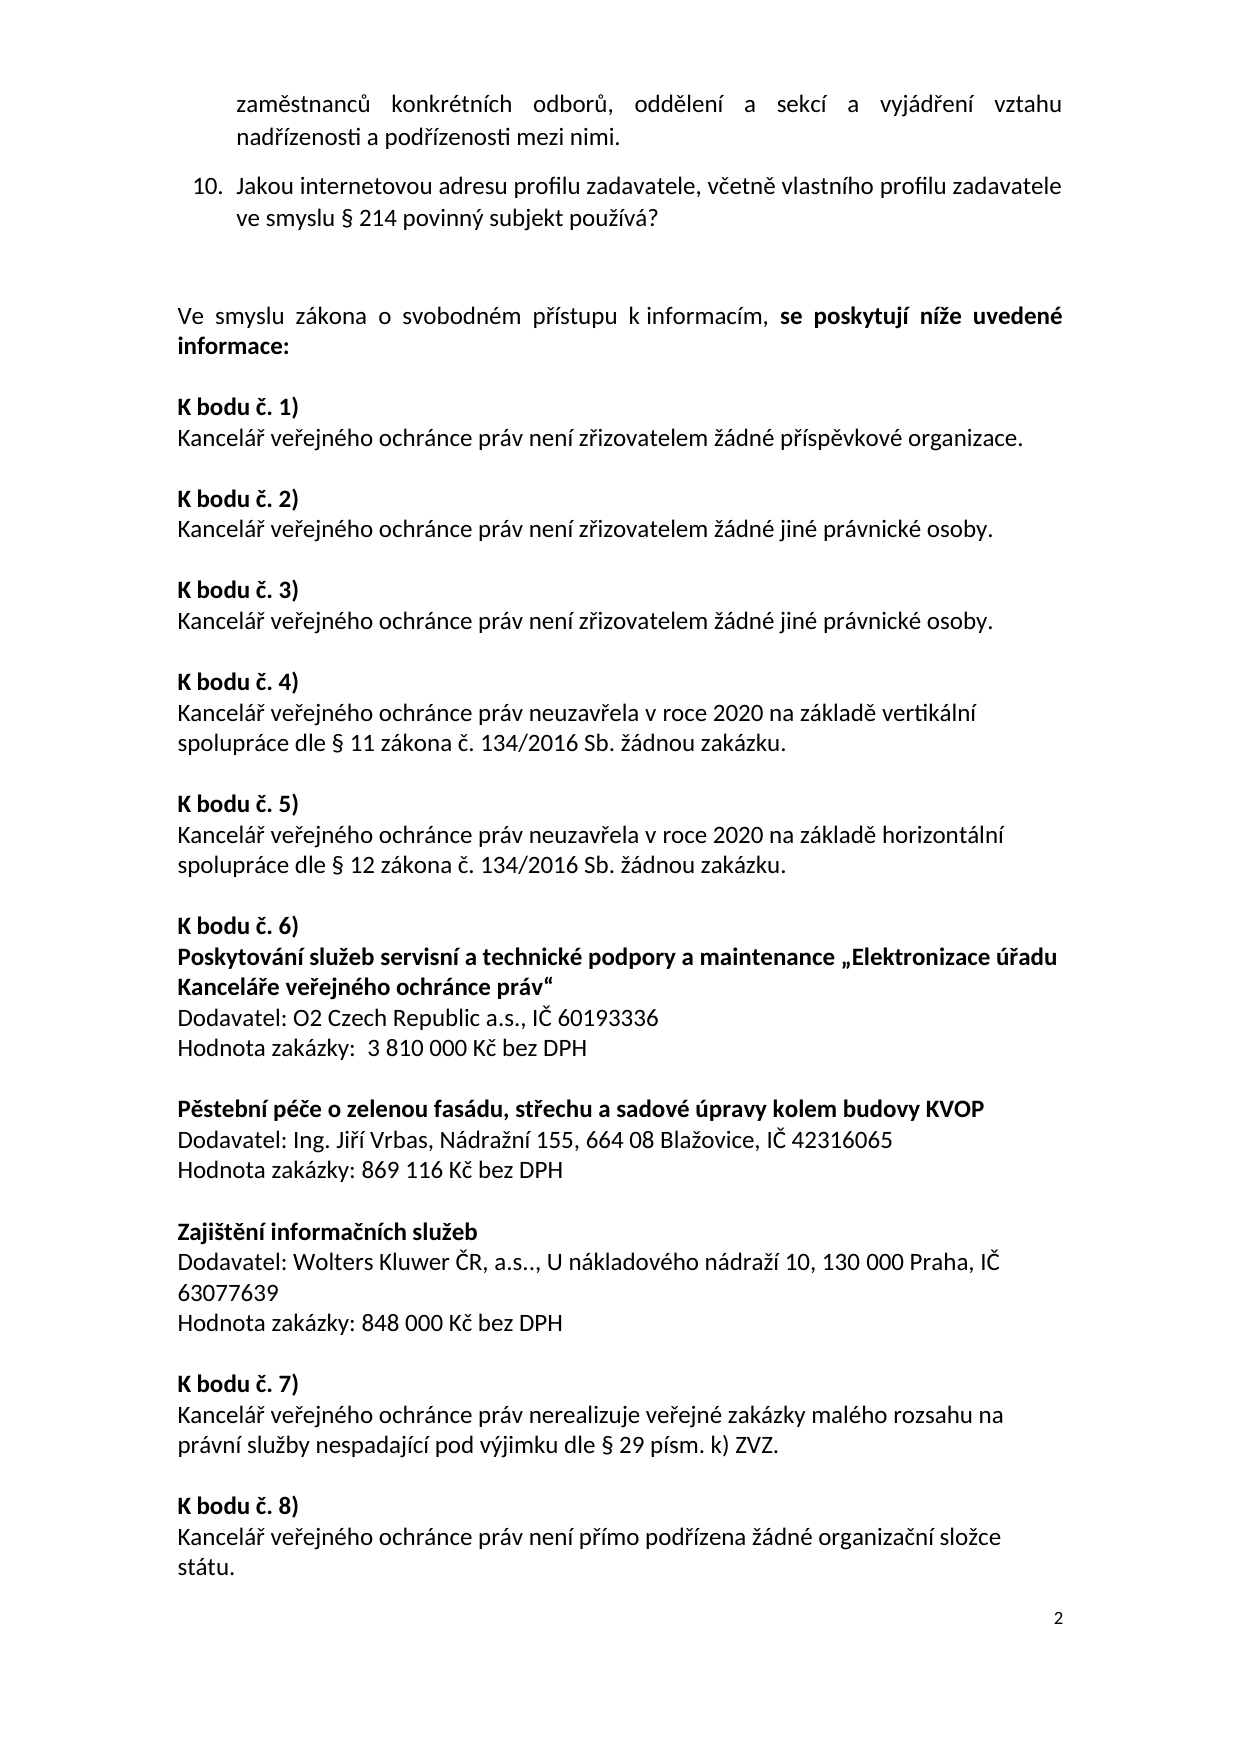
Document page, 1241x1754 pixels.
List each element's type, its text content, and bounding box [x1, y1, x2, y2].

text Poskytování služeb servisní a technické podpory a maintenance „Elektronizace úřadu Kanceláře veřejného ochránce práv“ [177, 941, 1063, 1002]
text K bodu č. 4) [177, 666, 1063, 697]
text Ve smyslu zákona o svobodném přístupu k informacím, se poskytují níže uvedené informace: [177, 300, 1063, 361]
list Jakou internetovou adresu profilu zadavatele, včetně vlastního profilu zadavatele ve smyslu § 214 povinný subjekt používá? [192, 170, 1063, 233]
text Hodnota zakázky: 869 116 Kč bez DPH [177, 1154, 1063, 1185]
text K bodu č. 7) [177, 1368, 1063, 1399]
text Kancelář veřejného ochránce práv neuzavřela v roce 2020 na základě horizontální spolupráce dle § 12 zákona č. 134/2016 Sb. žádnou zakázku. [177, 819, 1063, 880]
text K bodu č. 5) [177, 788, 1063, 819]
text Pěstební péče o zelenou fasádu, střechu a sadové úpravy kolem budovy KVOP [177, 1093, 1063, 1124]
text K bodu č. 3) [177, 575, 1063, 605]
text K bodu č. 8) [177, 1490, 1063, 1521]
text Dodavatel: Ing. Jiří Vrbas, Nádražní 155, 664 08 Blažovice, IČ 42316065 [177, 1124, 1063, 1154]
text Hodnota zakázky: 848 000 Kč bez DPH [177, 1307, 1063, 1338]
text Kancelář veřejného ochránce práv není zřizovatelem žádné příspěvkové organizace. [177, 422, 1063, 453]
list zaměstnanců konkrétních odborů, oddělení a sekcí a vyjádření vztahu nadřízenosti a podřízenosti mezi nimi. [207, 88, 1063, 151]
text Kancelář veřejného ochránce práv není zřizovatelem žádné jiné právnické osoby. [177, 605, 1063, 636]
text Hodnota zakázky: 3 810 000 Kč bez DPH [177, 1032, 1063, 1063]
text K bodu č. 2) [177, 483, 1063, 514]
text Dodavatel: O2 Czech Republic a.s., IČ 60193336 [177, 1002, 1063, 1032]
text Kancelář veřejného ochránce práv nerealizuje veřejné zakázky malého rozsahu na právní služby nespadající pod výjimku dle § 29 písm. k) ZVZ. [177, 1399, 1063, 1460]
text Kancelář veřejného ochránce práv není přímo podřízena žádné organizační složce státu. [177, 1521, 1063, 1582]
text K bodu č. 6) [177, 910, 1063, 941]
text K bodu č. 1) [177, 392, 1063, 422]
text Dodavatel: Wolters Kluwer ČR, a.s.., U nákladového nádraží 10, 130 000 Praha, IČ 63077639 [177, 1246, 1063, 1307]
text Kancelář veřejného ochránce práv není zřizovatelem žádné jiné právnické osoby. [177, 514, 1063, 544]
text Kancelář veřejného ochránce práv neuzavřela v roce 2020 na základě vertikální spolupráce dle § 11 zákona č. 134/2016 Sb. žádnou zakázku. [177, 697, 1063, 758]
text Zajištění informačních služeb [177, 1216, 1063, 1246]
